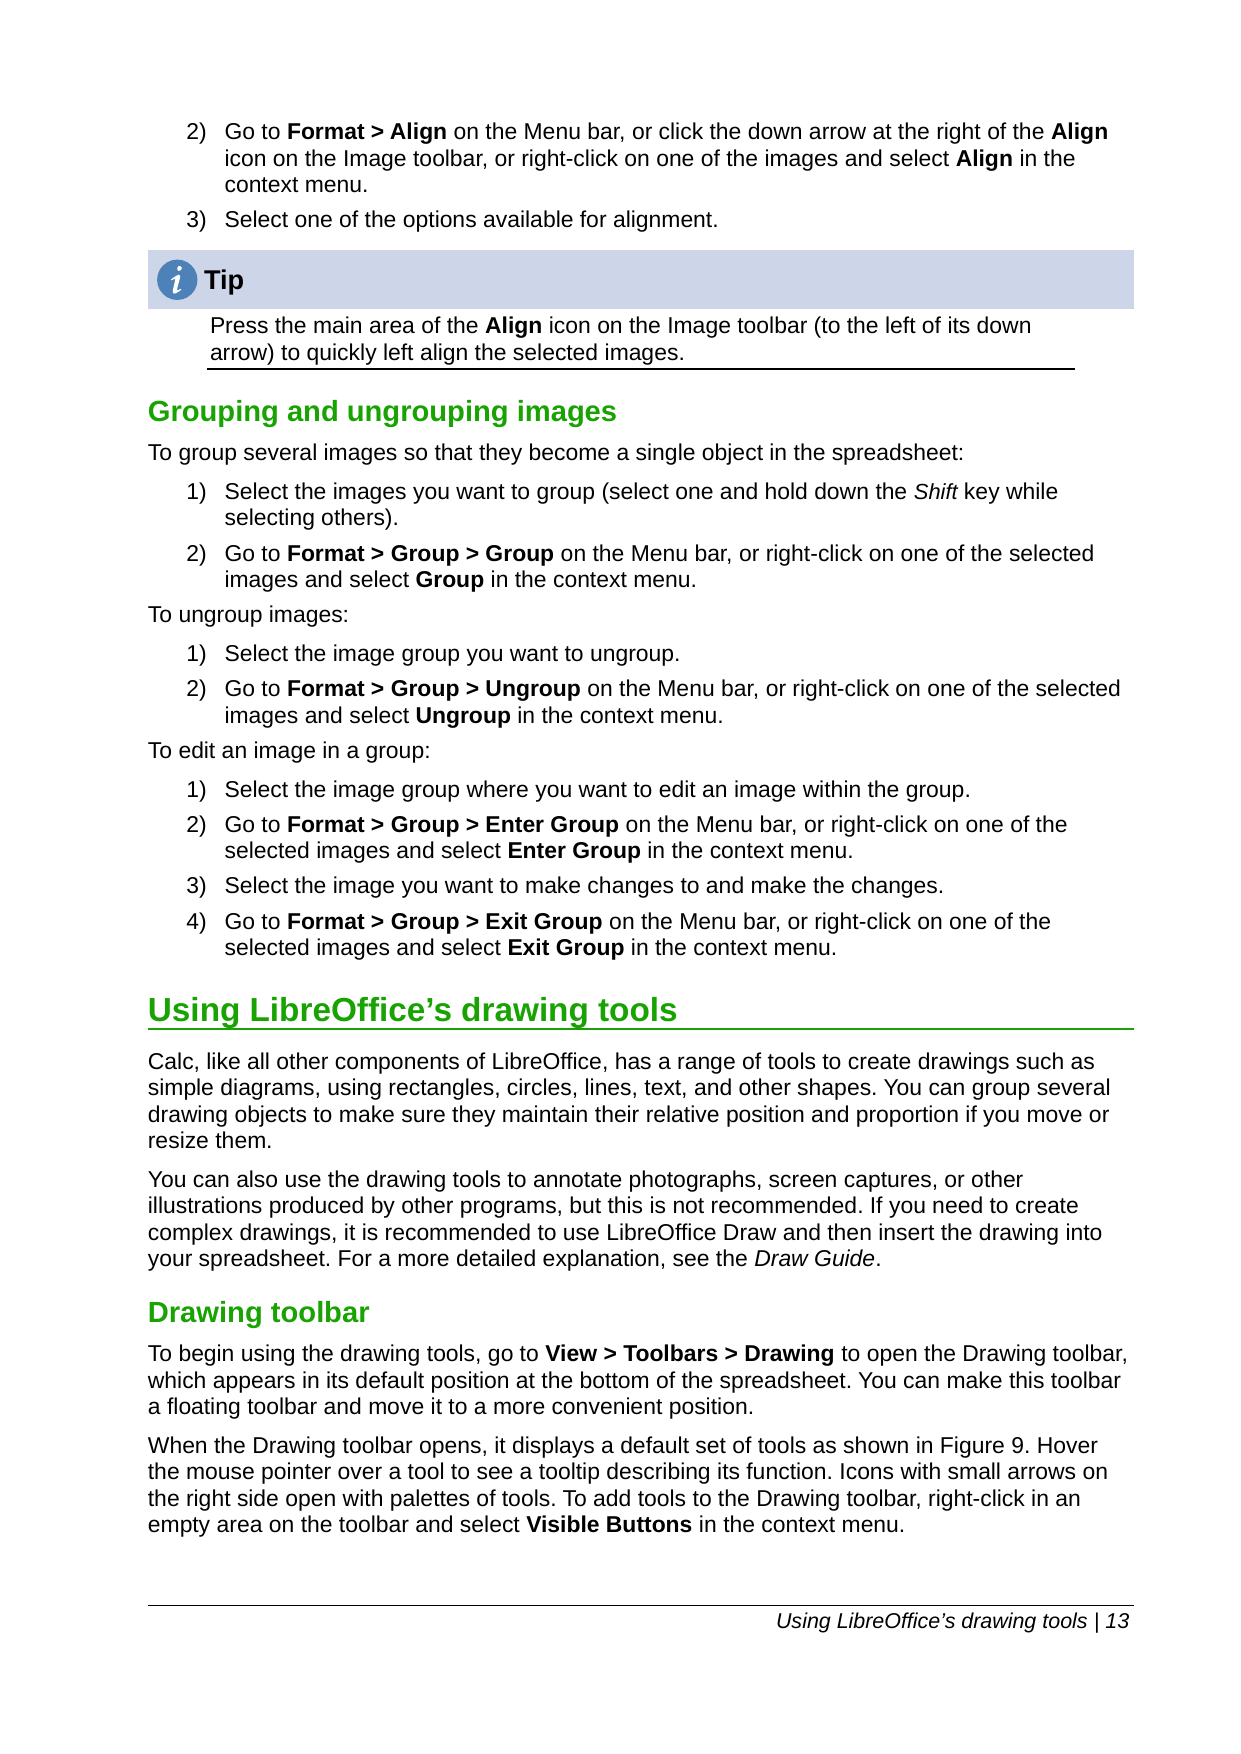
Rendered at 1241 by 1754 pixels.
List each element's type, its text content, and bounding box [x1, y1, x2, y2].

text Press the main area of the Align icon on the Image toolbar (to the left of its down arrow) to quickly left align the selected images. [207, 309, 1075, 368]
text To begin using the drawing tools, go to View > Toolbars > Drawing to open the Drawing toolbar, which appears in its default position at the bottom of the spreadsheet. You can make this toolbar a floating toolbar and move it to a more convenient position. [148, 1340, 1134, 1419]
list Go to Format > Group > Group on the Menu bar, or right-click on one of the selected images and select Group in the context menu. [207, 539, 1134, 592]
text You can also use the drawing tools to annotate photographs, screen captures, or other illustrations produced by other programs, but this is not recommended. If you need to create complex drawings, it is recommended to use LibreOffice Draw and then insert the drawing into your spreadsheet. For a more detailed explanation, see the Draw Guide. [148, 1166, 1134, 1271]
list Select the image group where you want to edit an image within the group. [207, 776, 1134, 802]
subtitle Using LibreOffice’s drawing tools [148, 990, 1134, 1028]
list Select the image group you want to ungroup. [207, 640, 1134, 666]
list To edit an image in a group: [148, 737, 1134, 763]
subtitle Drawing toolbar [148, 1295, 1134, 1328]
list Select the images you want to group (select one and hold down the Shift key while selecting others). [207, 478, 1134, 531]
list Go to Format > Group > Ungroup on the Menu bar, or right-click on one of the selected images and select Ungroup in the context menu. [207, 675, 1134, 728]
list Go to Format > Align on the Menu bar, or click the down arrow at the right of the Align icon on the Image toolbar, or right-click on one of the images and select Align in the context menu. [207, 118, 1134, 197]
list Go to Format > Group > Enter Group on the Menu bar, or right-click on one of the selected images and select Enter Group in the context menu. [207, 811, 1134, 863]
text Calc, like all other components of LibreOffice, has a range of tools to create drawings such as simple diagrams, using rectangles, circles, lines, text, and other shapes. You can group several drawing objects to make sure they maintain their relative position and proportion if you move or resize them. [148, 1048, 1134, 1153]
list Select the image you want to make changes to and make the changes. [207, 872, 1134, 899]
list To group several images so that they become a single object in the spreadsheet: [148, 439, 1134, 466]
list To ungroup images: [148, 601, 1134, 627]
list Select one of the options available for alignment. [207, 206, 1134, 232]
list Go to Format > Group > Exit Group on the Menu bar, or right-click on one of the selected images and select Exit Group in the context menu. [207, 908, 1134, 960]
text When the Drawing toolbar opens, it displays a default set of tools as shown in Figure 9. Hover the mouse pointer over a tool to see a tooltip describing its function. Icons with small arrows on the right side open with palettes of tools. To add tools to the Drawing toolbar, right-click in an empty area on the toolbar and select Visible Buttons in the context menu. [148, 1432, 1134, 1537]
subtitle Tip [148, 250, 1134, 309]
subtitle Grouping and ungrouping images [148, 394, 1134, 427]
